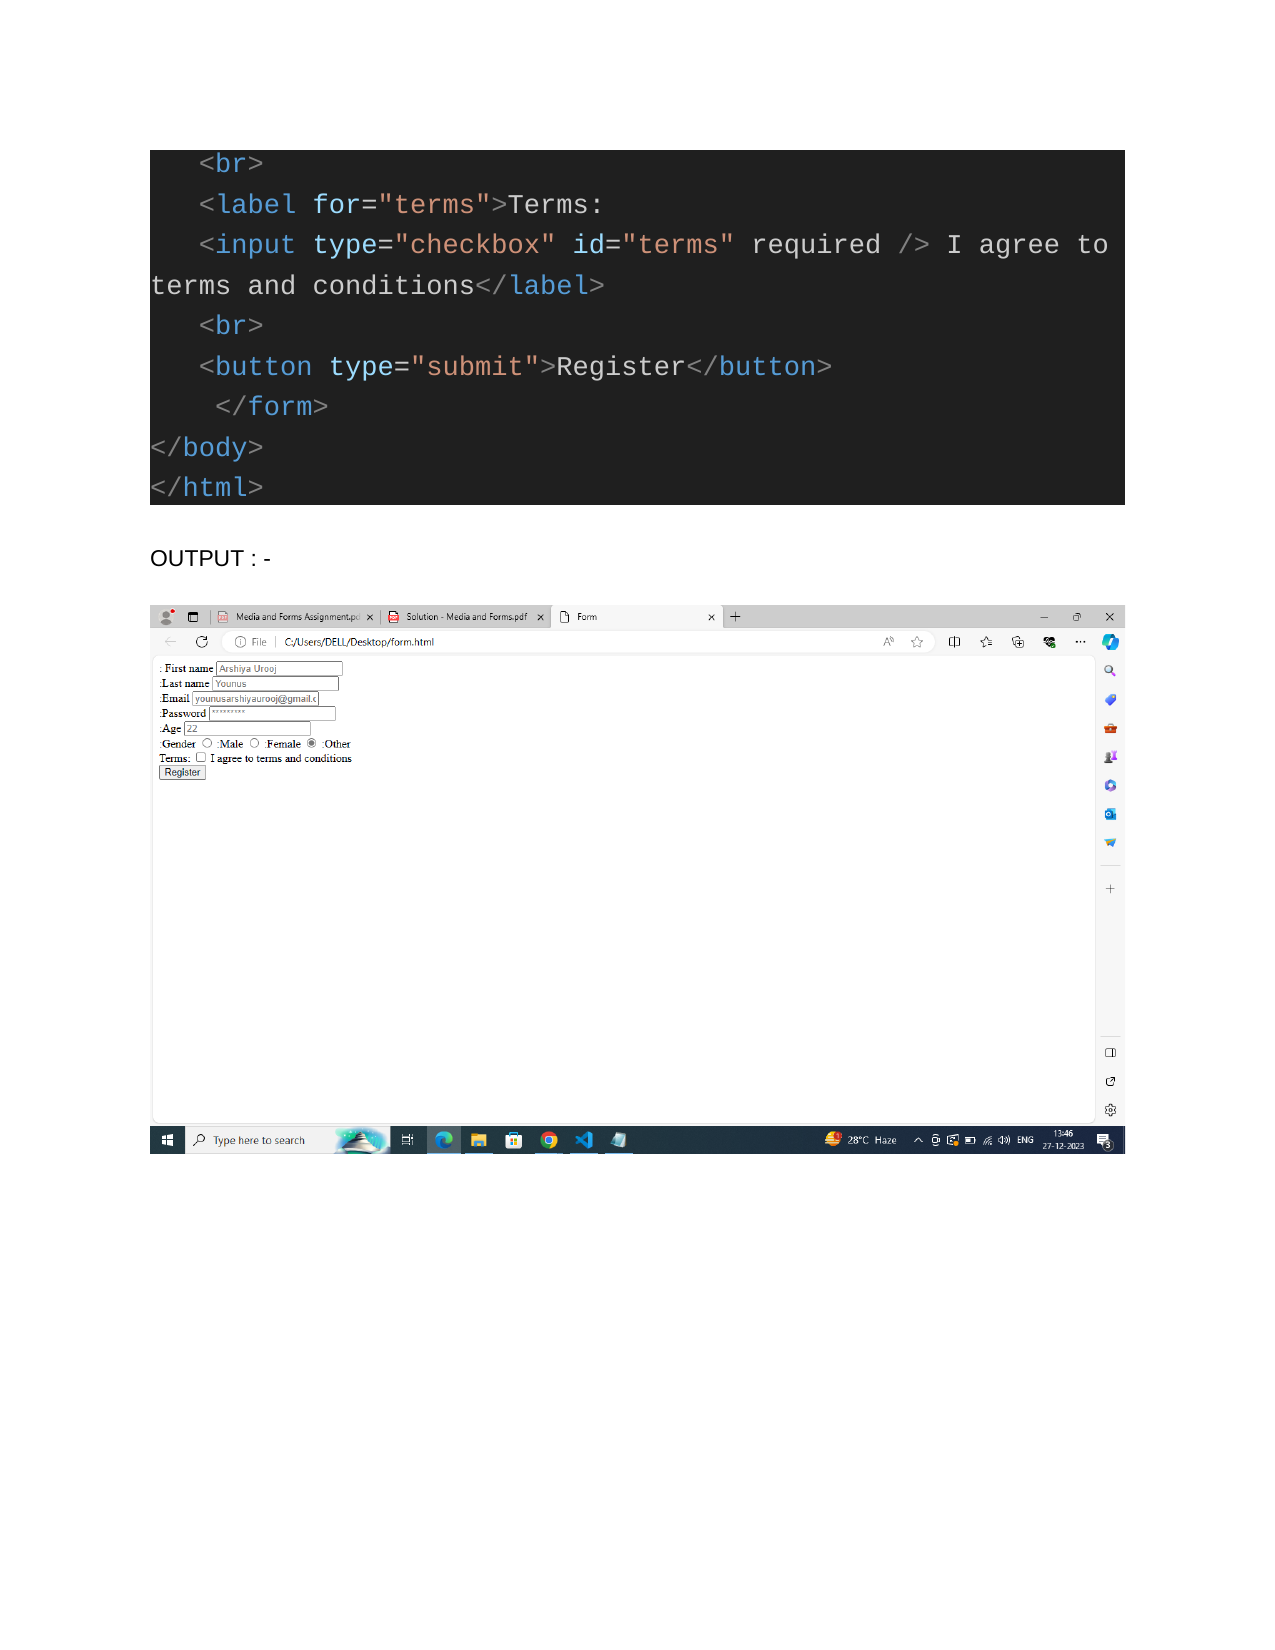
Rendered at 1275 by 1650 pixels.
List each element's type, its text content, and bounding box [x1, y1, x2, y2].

text <button type="submit">Register</button> [150, 353, 1125, 383]
picture [150, 605, 1125, 1154]
text <label for="terms">Terms: [150, 191, 1125, 221]
text </body> [150, 434, 1125, 464]
text <br> [150, 150, 1125, 181]
text <input type="checkbox" id="terms" required /> I agree to terms and conditions</label> [150, 231, 1125, 302]
text OUTPUT : - [150, 545, 1125, 571]
text </html> [150, 474, 1125, 505]
text <br> [150, 312, 1125, 343]
text </form> [150, 393, 1125, 424]
